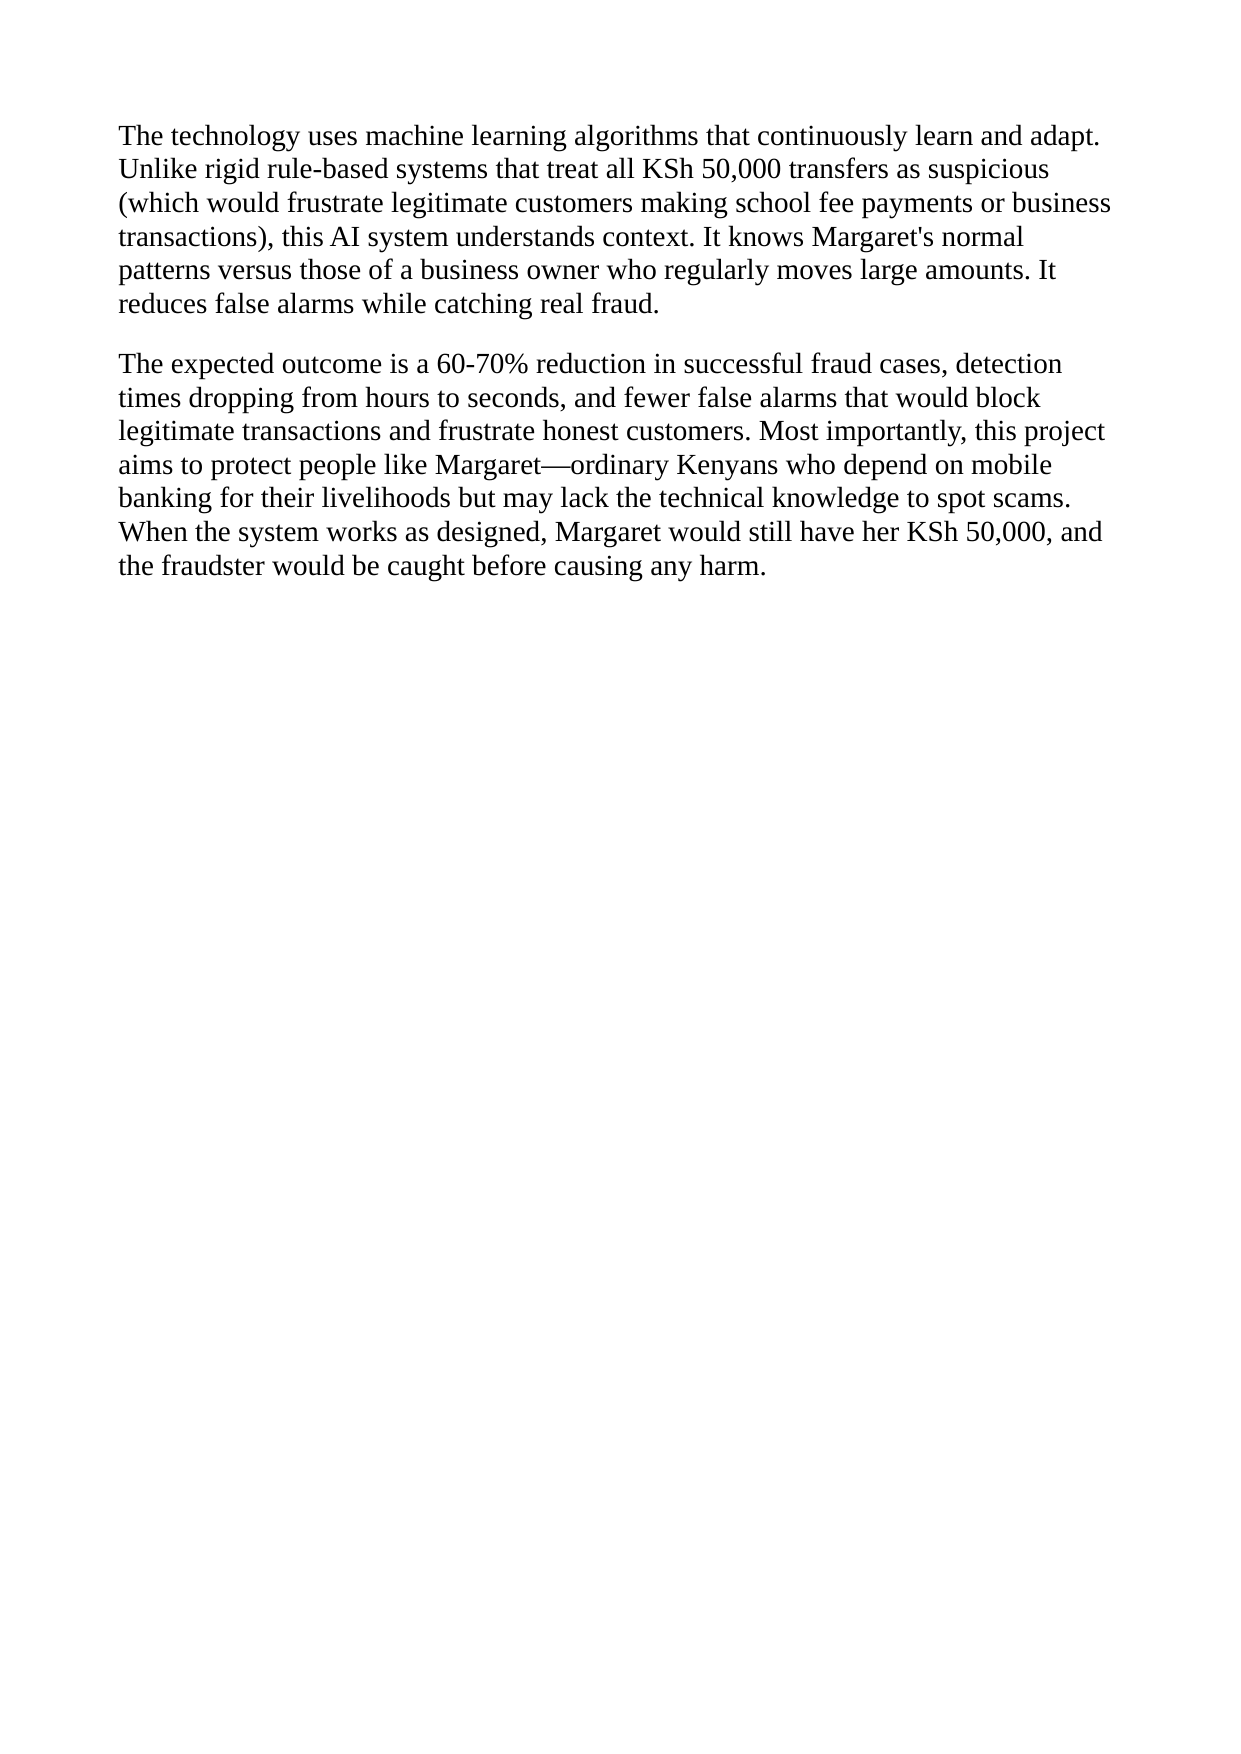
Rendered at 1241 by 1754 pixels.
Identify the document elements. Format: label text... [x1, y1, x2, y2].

subtitle The expected outcome is a 60-70% reduction in successful fraud cases, detection times dropping from hours to seconds, and fewer false alarms that would block legitimate transactions and frustrate honest customers. Most importantly, this project aims to protect people like Margaret—ordinary Kenyans who depend on mobile banking for their livelihoods but may lack the technical knowledge to spot scams. When the system works as designed, Margaret would still have her KSh 50,000, and the fraudster would be caught before causing any harm. [118, 346, 1122, 581]
subtitle The technology uses machine learning algorithms that continuously learn and adapt. Unlike rigid rule-based systems that treat all KSh 50,000 transfers as suspicious (which would frustrate legitimate customers making school fee payments or business transactions), this AI system understands context. It knows Margaret's normal patterns versus those of a business owner who regularly moves large amounts. It reduces false alarms while catching real fraud. [118, 118, 1122, 319]
